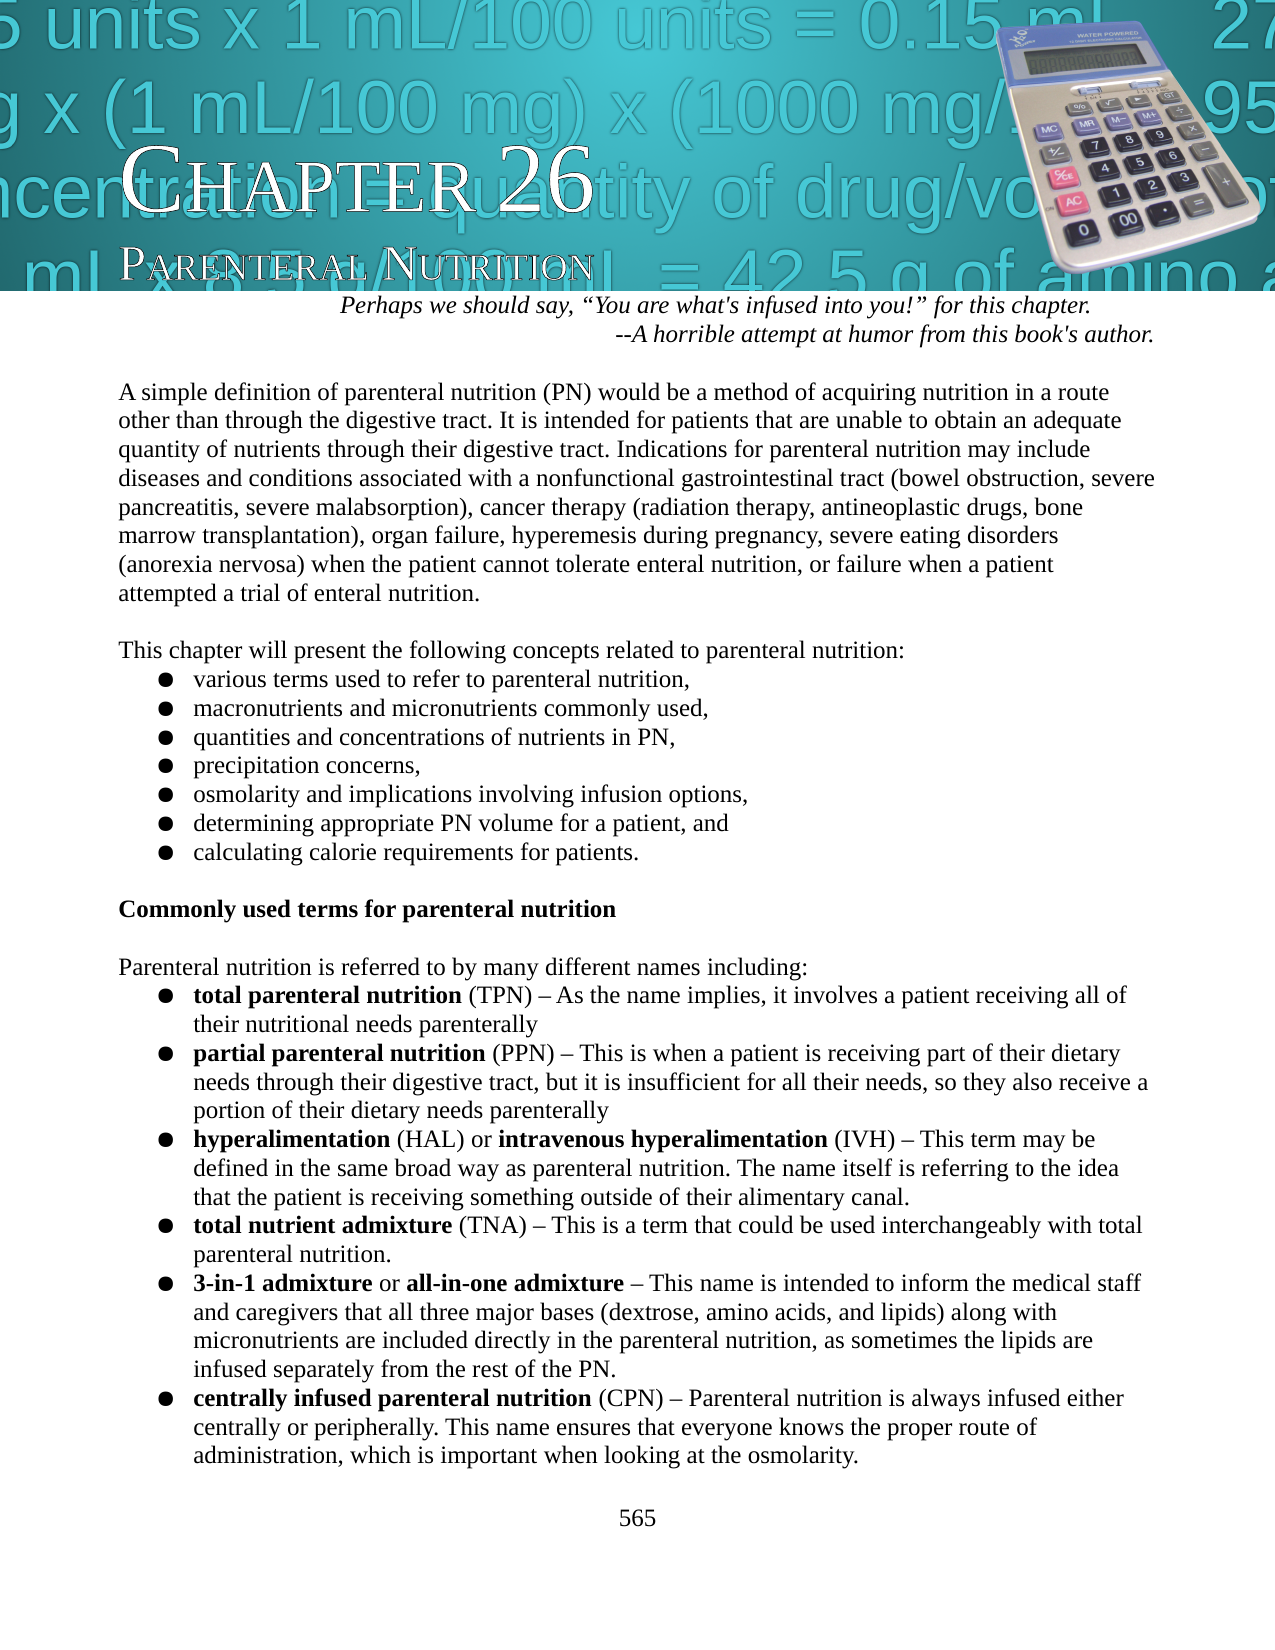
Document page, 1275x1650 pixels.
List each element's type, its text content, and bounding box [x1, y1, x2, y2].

list total parenteral nutrition (TPN) – As the name implies, it involves a patient receiving all of their nutritional needs parenterally [156, 981, 1157, 1038]
list partial parenteral nutrition (PPN) – This is when a patient is receiving part of their dietary needs through their digestive tract, but it is insufficient for all their needs, so they also receive a portion of their dietary needs parenterally [156, 1038, 1157, 1124]
list various terms used to refer to parenteral nutrition, [156, 664, 1157, 693]
list precipitation concerns, [156, 751, 1157, 779]
text Perhaps we should say, “You are what's infused into you!” for this chapter. [340, 291, 1157, 319]
text --A horrible attempt at humor from this book's author. [118, 319, 1157, 348]
list osmolarity and implications involving infusion options, [156, 779, 1157, 808]
text A simple definition of parenteral nutrition (PN) would be a method of acquiring nutrition in a route other than through the digestive tract. It is intended for patients that are unable to obtain an adequate quantity of nutrients through their digestive tract. Indications for parenteral nutrition may include diseases and conditions associated with a nonfunctional gastrointestinal tract (bowel obstruction, severe pancreatitis, severe malabsorption), cancer therapy (radiation therapy, antineoplastic drugs, bone marrow transplantation), organ failure, hyperemesis during pregnancy, severe eating disorders (anorexia nervosa) when the patient cannot tolerate enteral nutrition, or failure when a patient attempted a trial of enteral nutrition. [118, 377, 1157, 607]
text This chapter will present the following concepts related to parenteral nutrition: [118, 636, 1157, 664]
list total nutrient admixture (TNA) – This is a term that could be used interchangeably with total parenteral nutrition. [156, 1211, 1157, 1268]
text Commonly used terms for parenteral nutrition [118, 894, 1157, 923]
list quantities and concentrations of nutrients in PN, [156, 722, 1157, 751]
list macronutrients and micronutrients commonly used, [156, 693, 1157, 722]
list calculating calorie requirements for patients. [156, 837, 1157, 866]
list 3-in-1 admixture or all-in-one admixture – This name is intended to inform the medical staff and caregivers that all three major bases (dextrose, amino acids, and lipids) along with micronutrients are included directly in the parenteral nutrition, as sometimes the lipids are infused separately from the rest of the PN. [156, 1268, 1157, 1383]
list hyperalimentation (HAL) or intravenous hyperalimentation (IVH) – This term may be defined in the same broad way as parenteral nutrition. The name itself is referring to the idea that the patient is receiving something outside of their alimentary canal. [156, 1124, 1157, 1211]
list centrally infused parenteral nutrition (CPN) – Parenteral nutrition is always infused either centrally or peripherally. This name ensures that everyone knows the proper route of administration, which is important when looking at the osmolarity. [156, 1383, 1157, 1469]
text Parenteral nutrition is referred to by many different names including: [118, 952, 1157, 981]
picture [0, 0, 1275, 291]
list determining appropriate PN volume for a patient, and [156, 808, 1157, 837]
